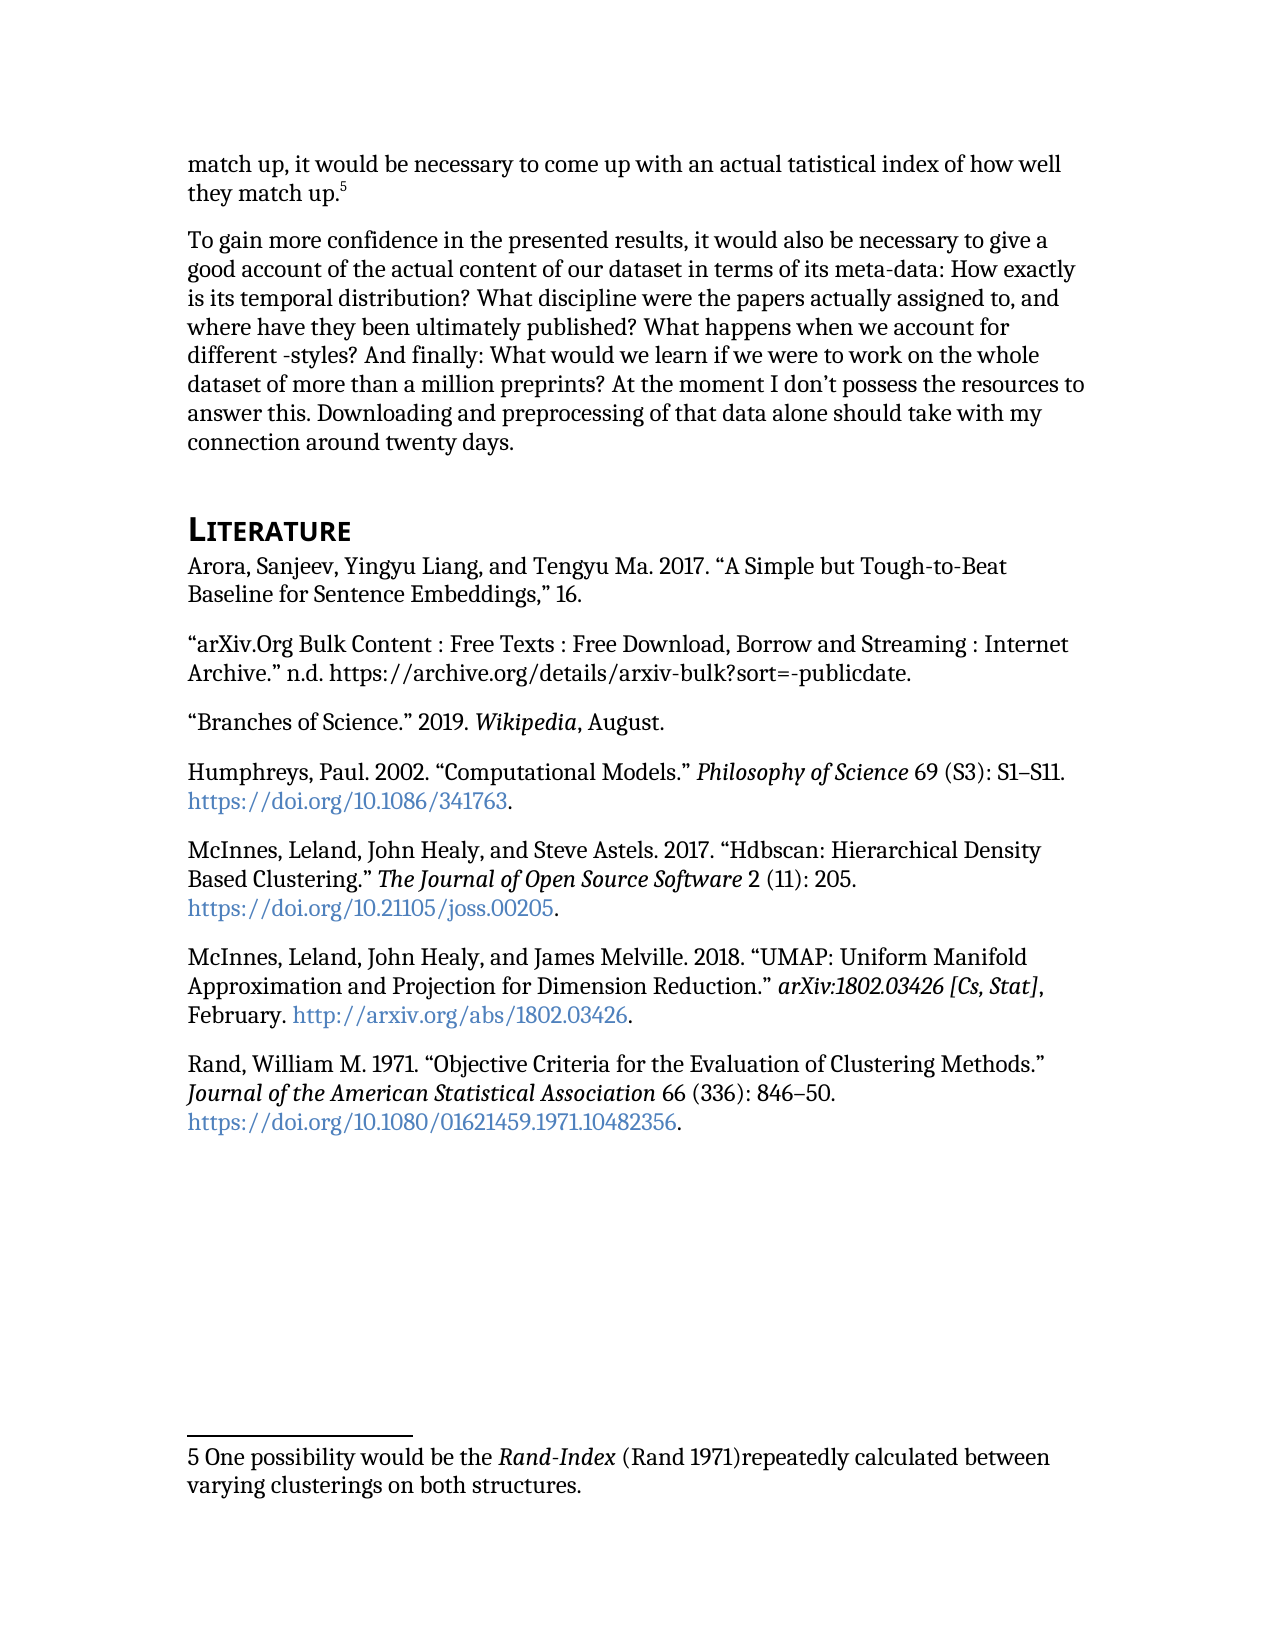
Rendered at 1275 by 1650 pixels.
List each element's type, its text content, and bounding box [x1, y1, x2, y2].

text McInnes, Leland, John Healy, and James Melville. 2018. “UMAP: Uniform Manifold Approximation and Projection for Dimension Reduction.” arXiv:1802.03426 [Cs, Stat], February. http://arxiv.org/abs/1802.03426. [187, 943, 1087, 1029]
text Humphreys, Paul. 2002. “Computational Models.” Philosophy of Science 69 (S3): S1–S11. https://doi.org/10.1086/341763. [187, 758, 1087, 815]
subtitle Literature [187, 506, 1087, 552]
text McInnes, Leland, John Healy, and Steve Astels. 2017. “Hdbscan: Hierarchical Density Based Clustering.” The Journal of Open Source Software 2 (11): 205. https://doi.org/10.21105/joss.00205. [187, 836, 1087, 922]
text Rand, William M. 1971. “Objective Criteria for the Evaluation of Clustering Methods.” Journal of the American Statistical Association 66 (336): 846–50. https://doi.org/10.1080/01621459.1971.10482356. [187, 1050, 1087, 1137]
text “arXiv.Org Bulk Content : Free Texts : Free Download, Borrow and Streaming : Internet Archive.” n.d. https://archive.org/details/arxiv-bulk?sort=-publicdate. [187, 630, 1087, 687]
text One possibility would be the Rand-Index (Rand 1971)repeatedly calculated between varying clusterings on both structures. [187, 1442, 1087, 1500]
text match up, it would be necessary to come up with an actual tatistical index of how well they match up. [187, 150, 1087, 207]
text “Branches of Science.” 2019. Wikipedia, August. [187, 708, 1087, 737]
text To gain more confidence in the presented results, it would also be necessary to give a good account of the actual content of our dataset in terms of its meta-data: How exactly is its temporal distribution? What discipline were the papers actually assigned to, and where have they been ultimately published? What happens when we account for different -styles? And finally: What would we learn if we were to work on the whole dataset of more than a million preprints? At the moment I don’t possess the resources to answer this. Downloading and preprocessing of that data alone should take with my connection around twenty days. [187, 226, 1087, 456]
text Arora, Sanjeev, Yingyu Liang, and Tengyu Ma. 2017. “A Simple but Tough-to-Beat Baseline for Sentence Embeddings,” 16. [187, 552, 1087, 609]
